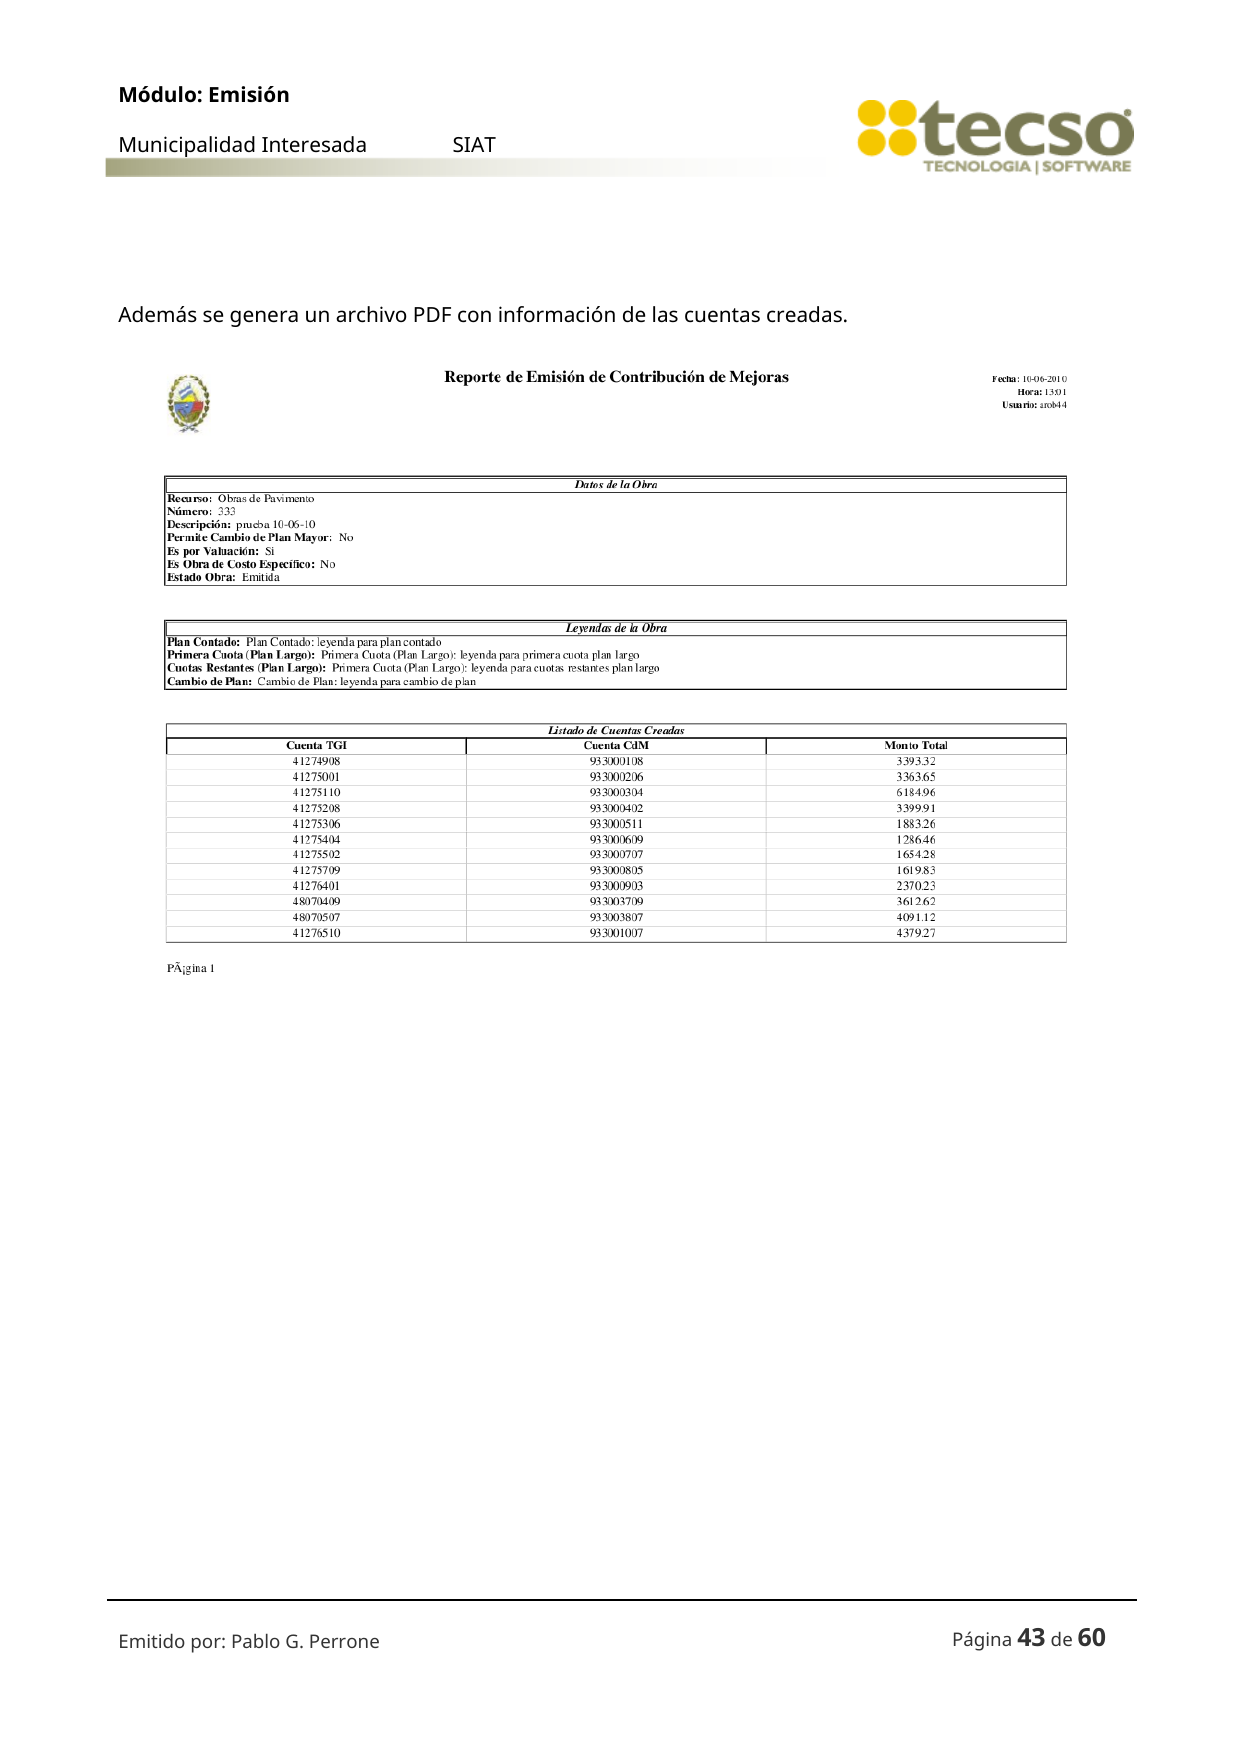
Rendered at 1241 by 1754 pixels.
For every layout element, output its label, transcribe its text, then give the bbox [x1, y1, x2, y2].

text Además se genera un archivo PDF con información de las cuentas creadas. [118, 300, 1122, 328]
picture [105, 100, 1134, 177]
picture [150, 340, 1091, 978]
